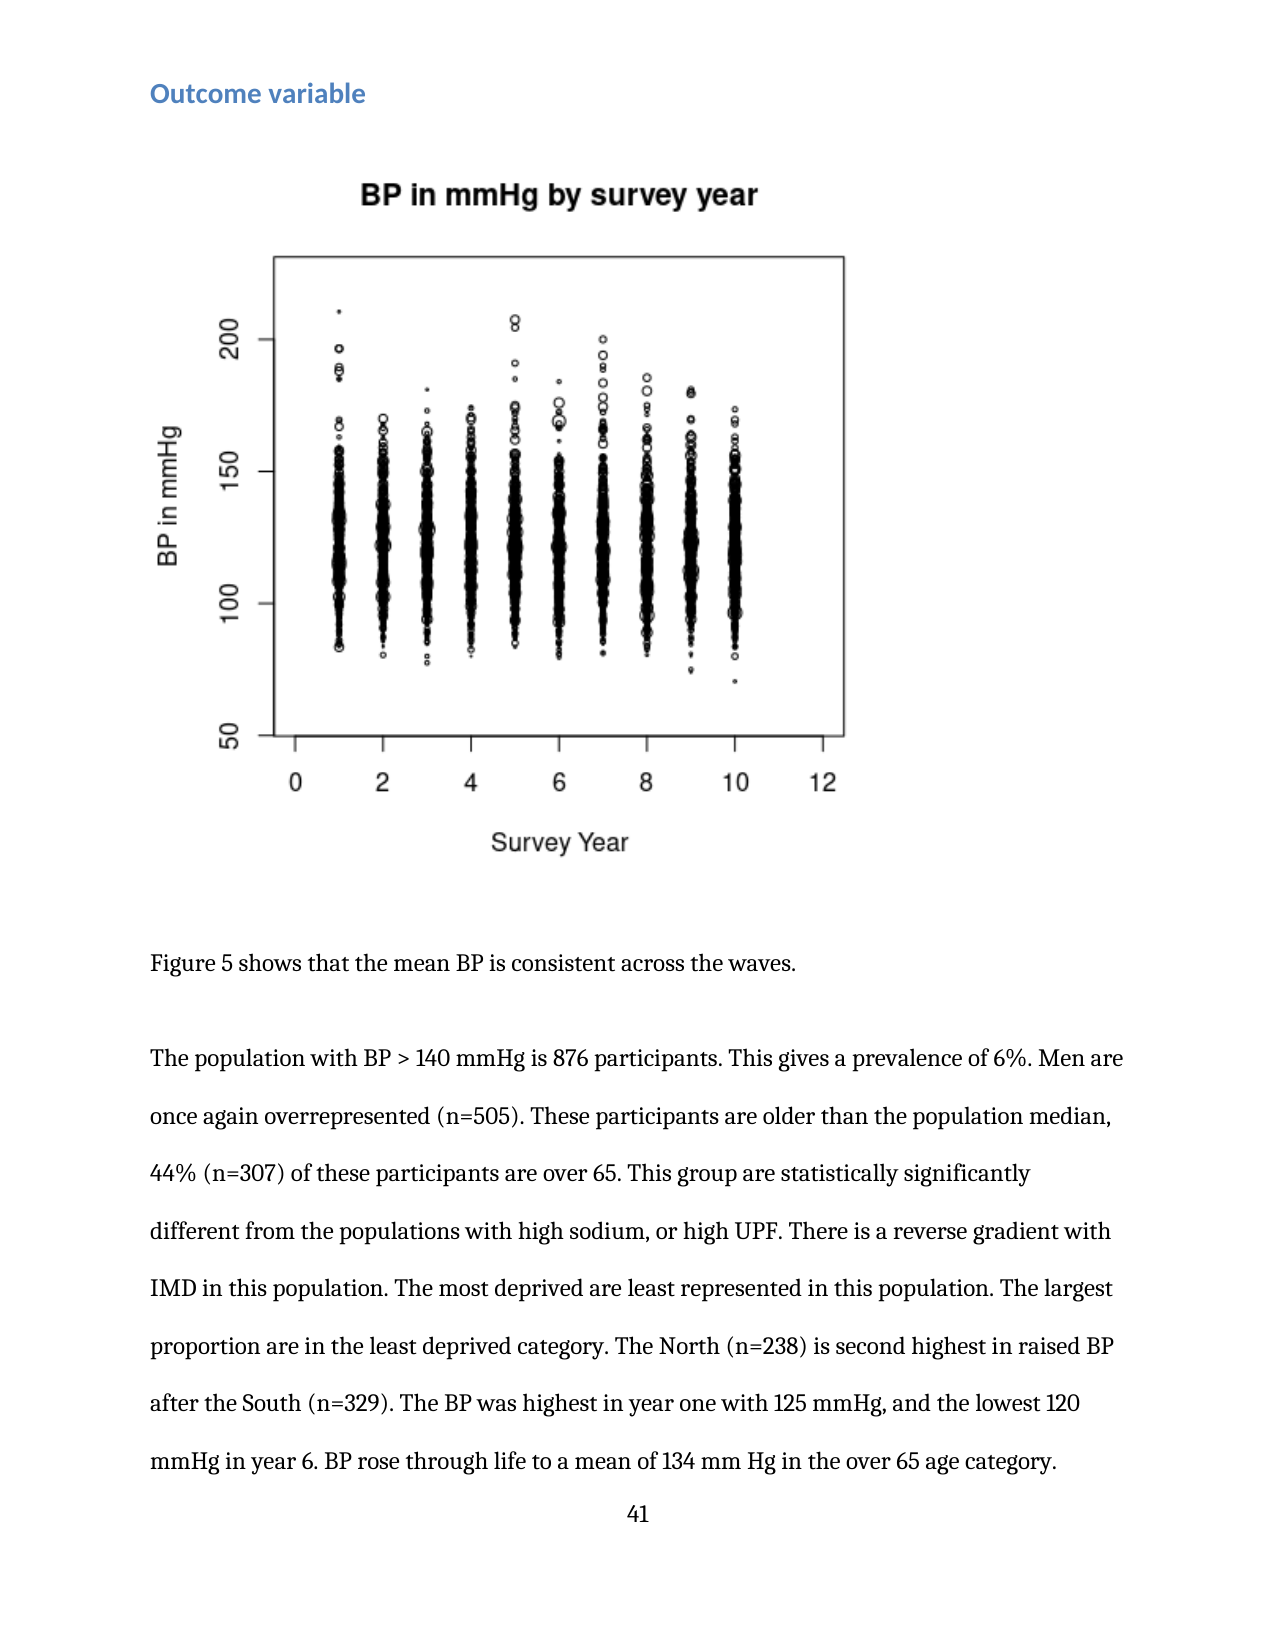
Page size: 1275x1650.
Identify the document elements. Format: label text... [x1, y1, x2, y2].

text Figure 5: Plot of the BP in mmHg by year from NDNS (2008-2018) [150, 111, 908, 133]
text The population with BP > 140 mmHg is 876 participants. This gives a prevalence of 6%. Men are once again overrepresented (n=505). These participants are older than the population median, 44% (n=307) of these participants are over 65. This group are statistically significantly different from the populations with high sodium, or high UPF. There is a reverse gradient with IMD in this population. The most deprived are least represented in this population. The largest proportion are in the least deprived category. The North (n=238) is second highest in raised BP after the South (n=329). The BP was highest in year one with 125 mmHg, and the lowest 120 mmHg in year 6. BP rose through life to a mean of 134 mm Hg in the over 65 age category. [150, 1044, 1125, 1475]
text Figure 5 shows that the mean BP is consistent across the waves. [150, 949, 1125, 978]
subtitle Outcome variable [150, 75, 1125, 111]
